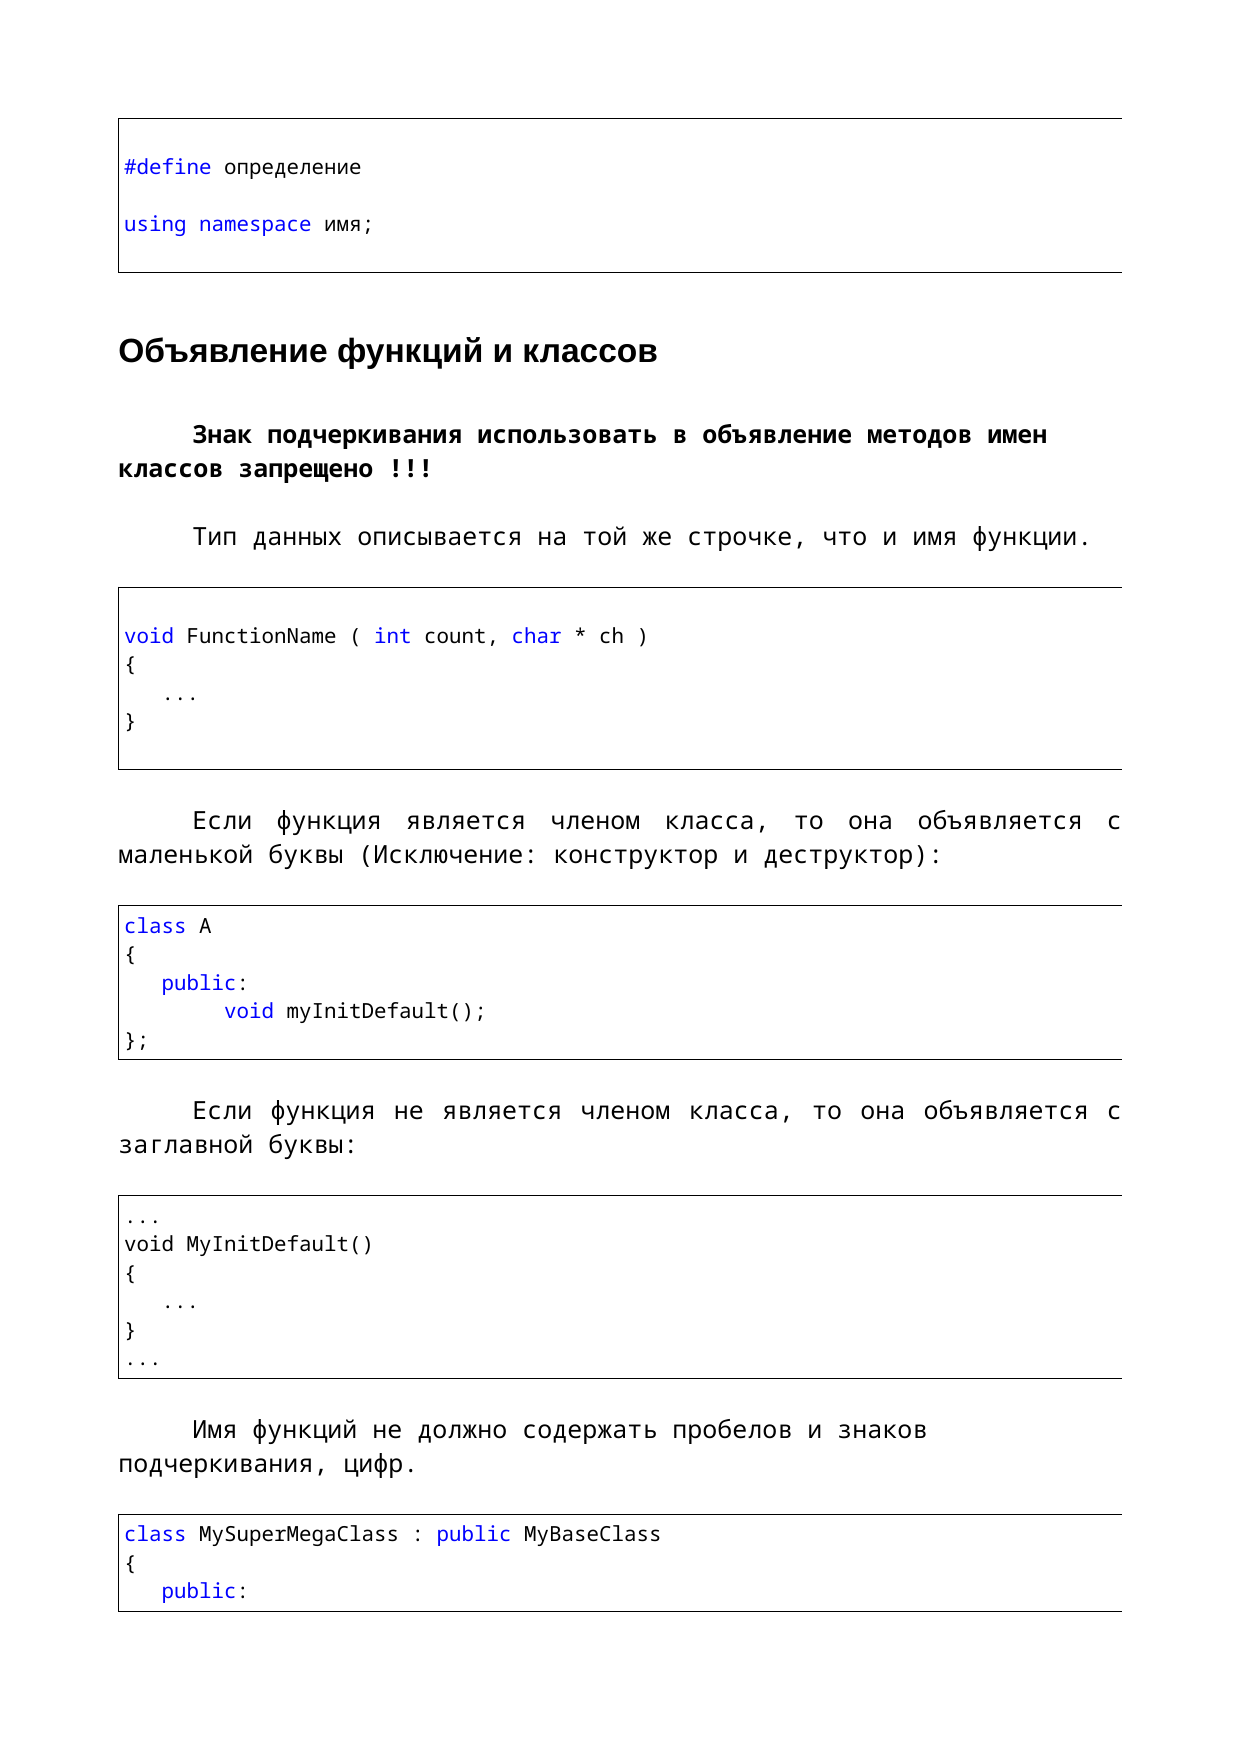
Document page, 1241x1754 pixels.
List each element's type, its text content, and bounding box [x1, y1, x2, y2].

text Если функция является членом класса, то она объявляется с маленькой буквы (Исключение: конструктор и деструктор): [118, 803, 1122, 871]
table_header class A { public: void myInitDefault(); }; [119, 906, 1122, 1059]
text Знак подчеркивания использовать в объявление методов имен классов запрещено !!! [118, 416, 1122, 484]
table_header class MySuperMegaClass : public MyBaseClass { public: [119, 1515, 1122, 1611]
table_header ... void MyInitDefault() { ... } ... [119, 1196, 1122, 1377]
table_header #define определение using namespace имя; [119, 119, 1122, 272]
text Тип данных описывается на той же строчке, что и имя функции. [118, 518, 1122, 552]
table_header void FunctionName ( int count, char * ch ) { ... } [119, 588, 1122, 769]
text Имя функций не должно содержать пробелов и знаков подчеркивания, цифр. [118, 1412, 1122, 1480]
text Если функция не является членом класса, то она объявляется с заглавной буквы: [118, 1093, 1122, 1161]
subtitle Объявление функций и классов [118, 331, 1122, 370]
